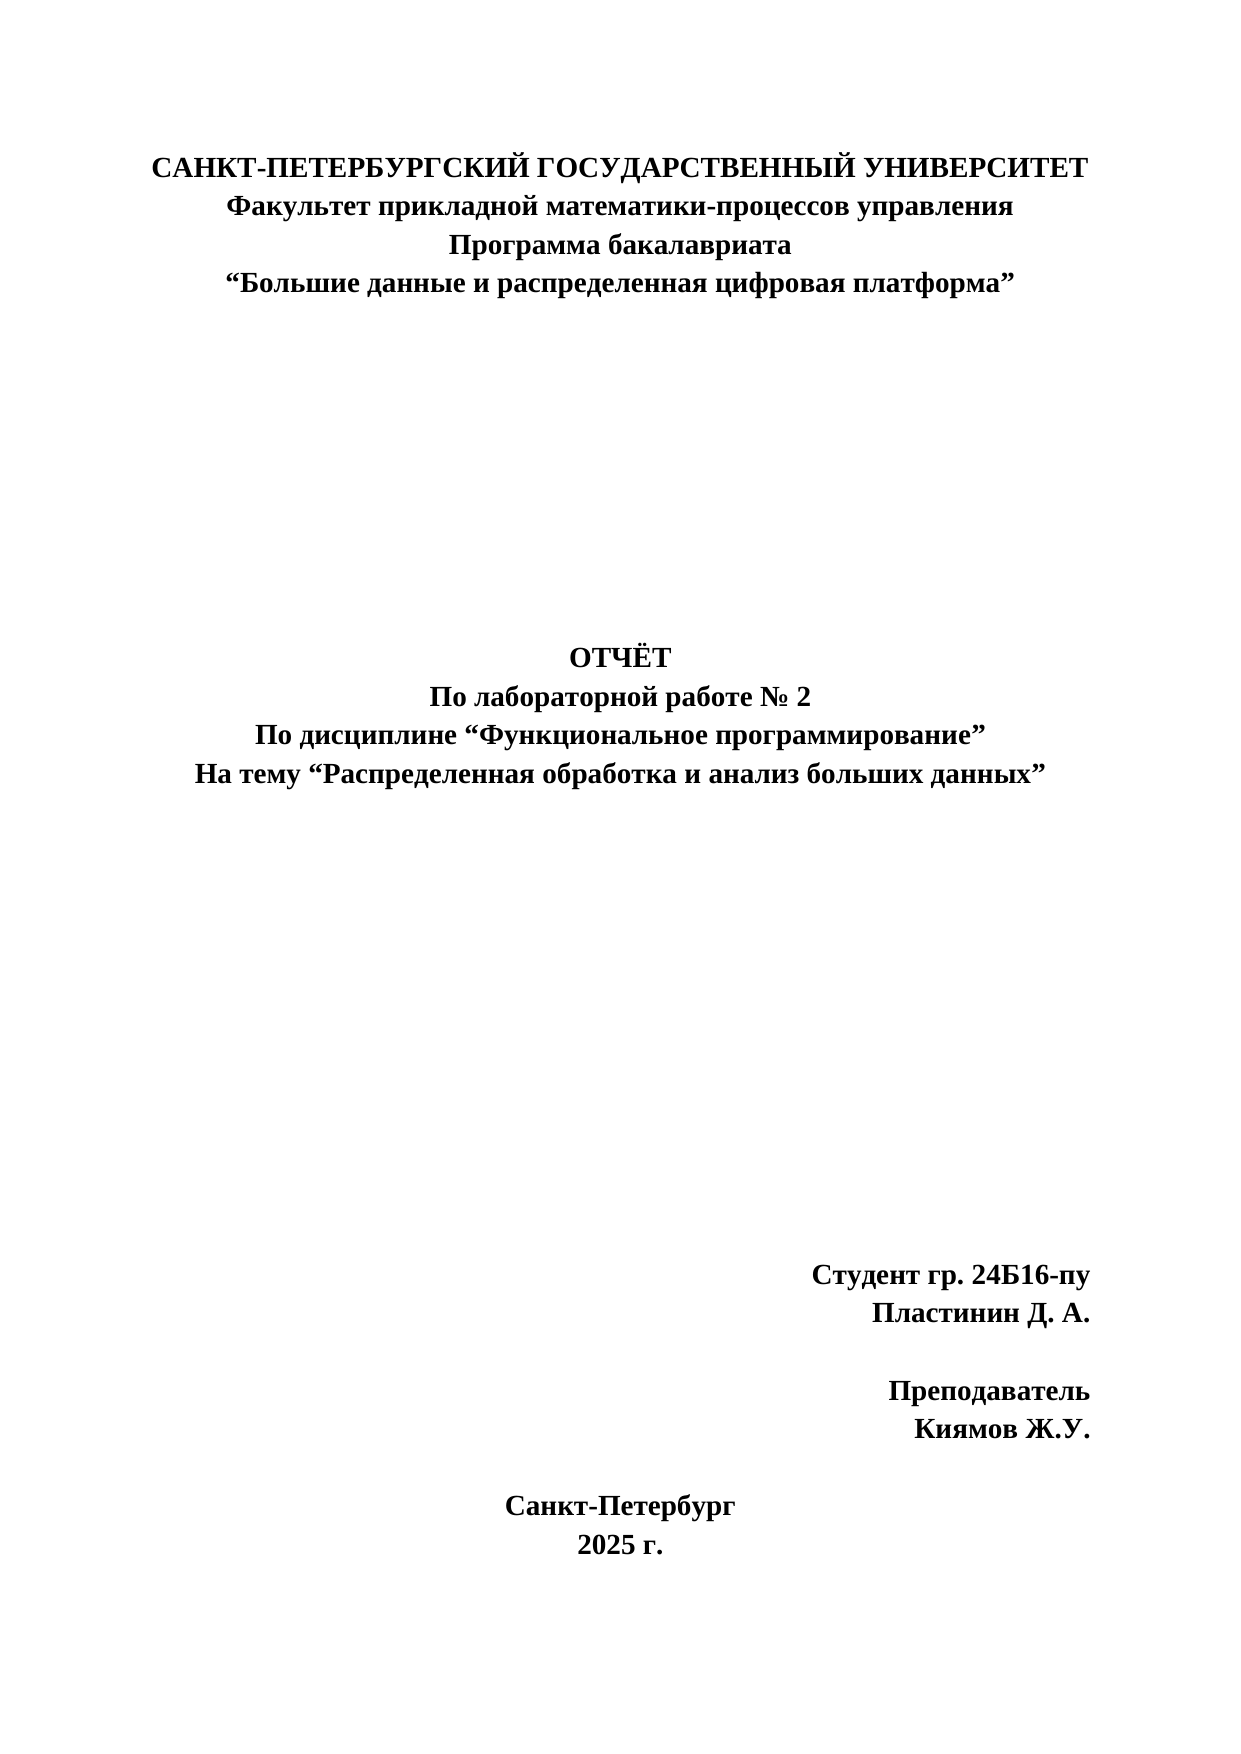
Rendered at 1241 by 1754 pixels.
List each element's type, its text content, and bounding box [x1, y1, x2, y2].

text На тему “Распределенная обработка и анализ больших данных” [150, 756, 1090, 789]
text Санкт-Петербург [150, 1488, 1090, 1522]
text 2025 г. [150, 1527, 1090, 1560]
text Киямов Ж.У. [150, 1411, 1090, 1445]
text По дисциплине “Функциональное программирование” [150, 717, 1090, 751]
text Преподаватель [150, 1373, 1090, 1406]
text ОТЧЁТ [150, 640, 1090, 674]
text САНКТ-ПЕТЕРБУРГСКИЙ ГОСУДАРСТВЕННЫЙ УНИВЕРСИТЕТ [150, 150, 1090, 183]
text Пластинин Д. А. [150, 1296, 1090, 1329]
text Программа бакалавриата [150, 227, 1090, 261]
text “Большие данные и распределенная цифровая платформа” [150, 266, 1090, 299]
text По лабораторной работе № 2 [150, 679, 1090, 712]
text Факультет прикладной математики-процессов управления [150, 188, 1090, 222]
text Студент гр. 24Б16-пу [150, 1257, 1090, 1291]
